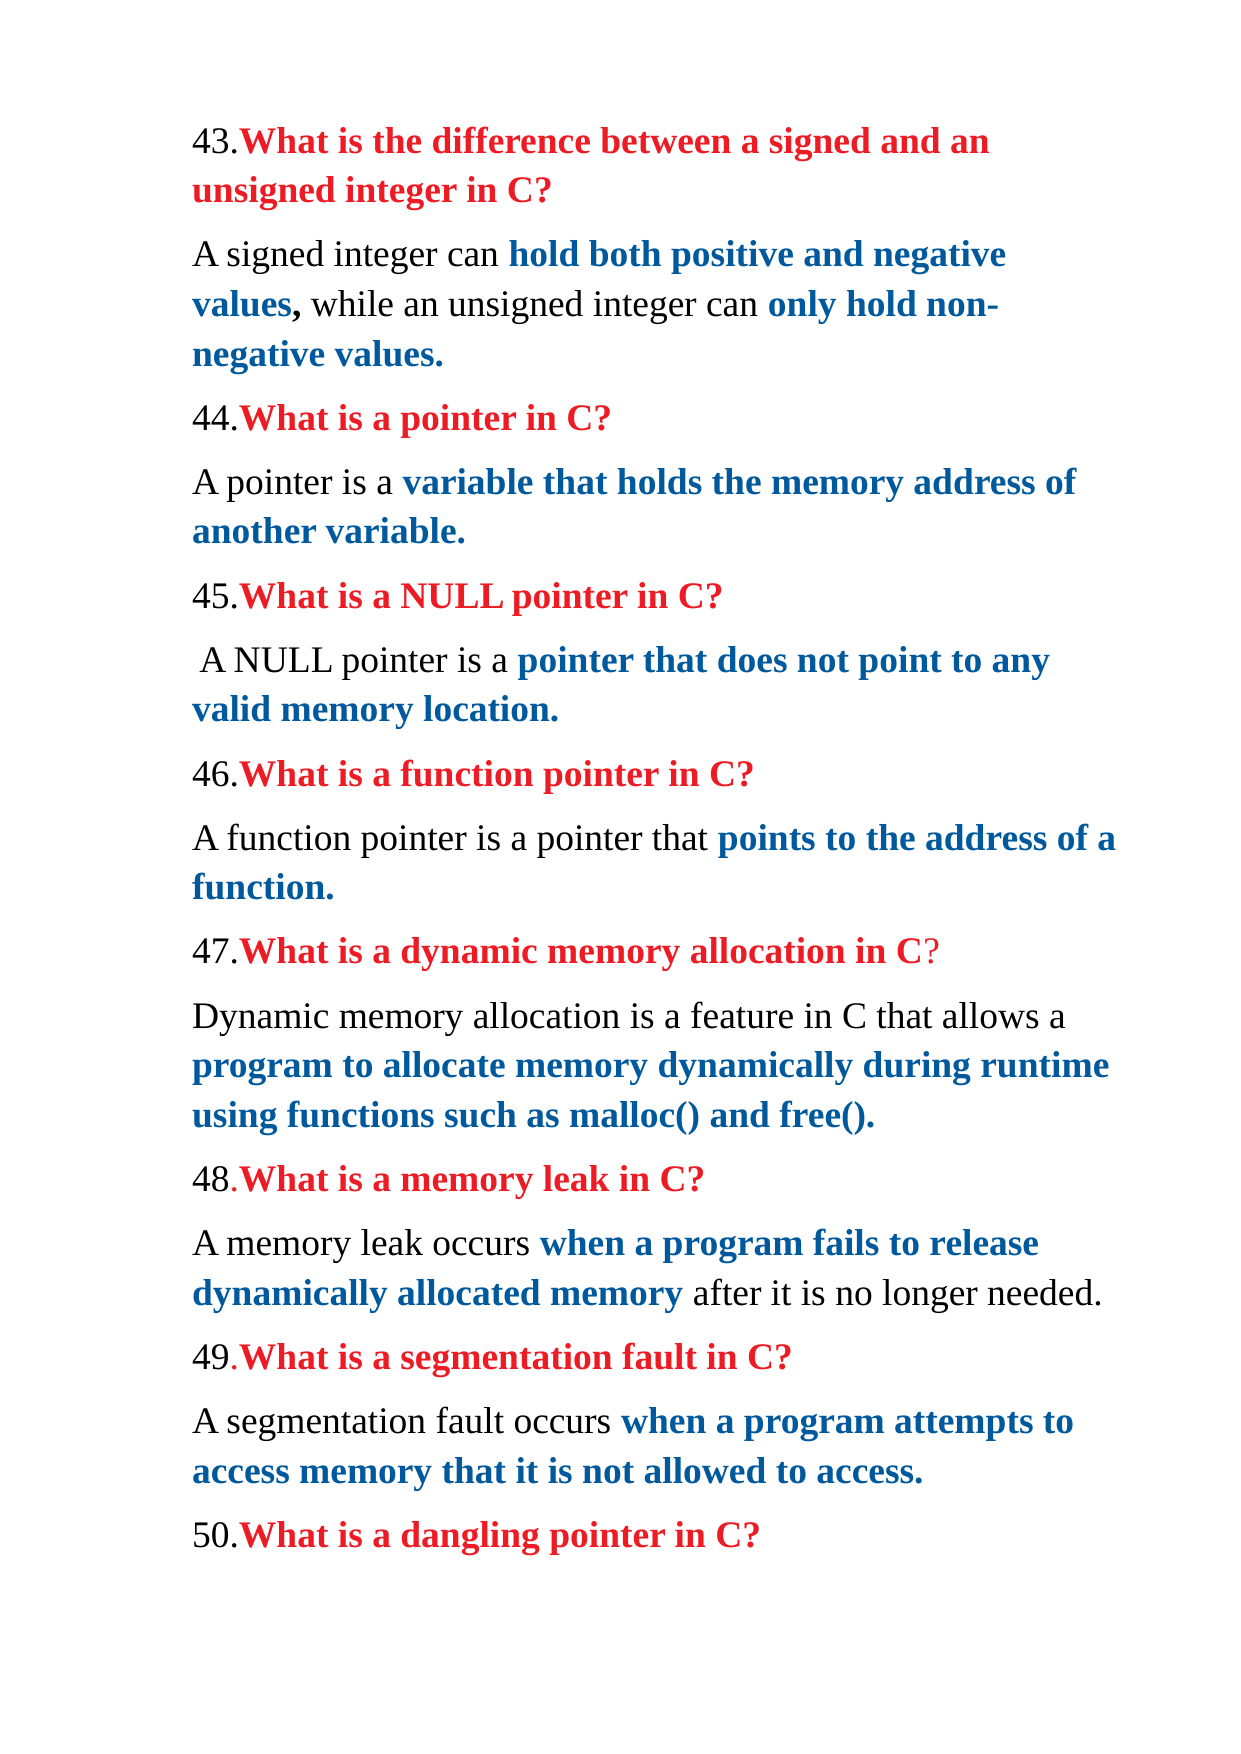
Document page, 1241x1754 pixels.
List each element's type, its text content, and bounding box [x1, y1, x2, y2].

list A segmentation fault occurs when a program attempts to access memory that it is not allowed to access. [162, 1398, 1122, 1491]
list 49.What is a segmentation fault in C? [162, 1334, 1122, 1377]
list 50.What is a dangling pointer in C? [162, 1512, 1122, 1555]
list A signed integer can hold both positive and negative values, while an unsigned integer can only hold non-negative values. [162, 232, 1122, 374]
list 45.What is a NULL pointer in C? [162, 573, 1122, 616]
list 47.What is a dynamic memory allocation in C? [162, 929, 1122, 972]
list A function pointer is a pointer that points to the address of a function. [162, 815, 1122, 908]
list A memory leak occurs when a program fails to release dynamically allocated memory after it is no longer needed. [162, 1221, 1122, 1313]
list A NULL pointer is a pointer that does not point to any valid memory location. [162, 637, 1122, 730]
list A pointer is a variable that holds the memory address of another variable. [162, 459, 1122, 552]
list Dynamic memory allocation is a feature in C that allows a program to allocate memory dynamically during runtime using functions such as malloc() and free(). [162, 993, 1122, 1135]
list 48.What is a memory leak in C? [162, 1156, 1122, 1199]
list 46.What is a function pointer in C? [162, 751, 1122, 794]
list 44.What is a pointer in C? [162, 395, 1122, 438]
list 43.What is the difference between a signed and an unsigned integer in C? [162, 118, 1122, 211]
